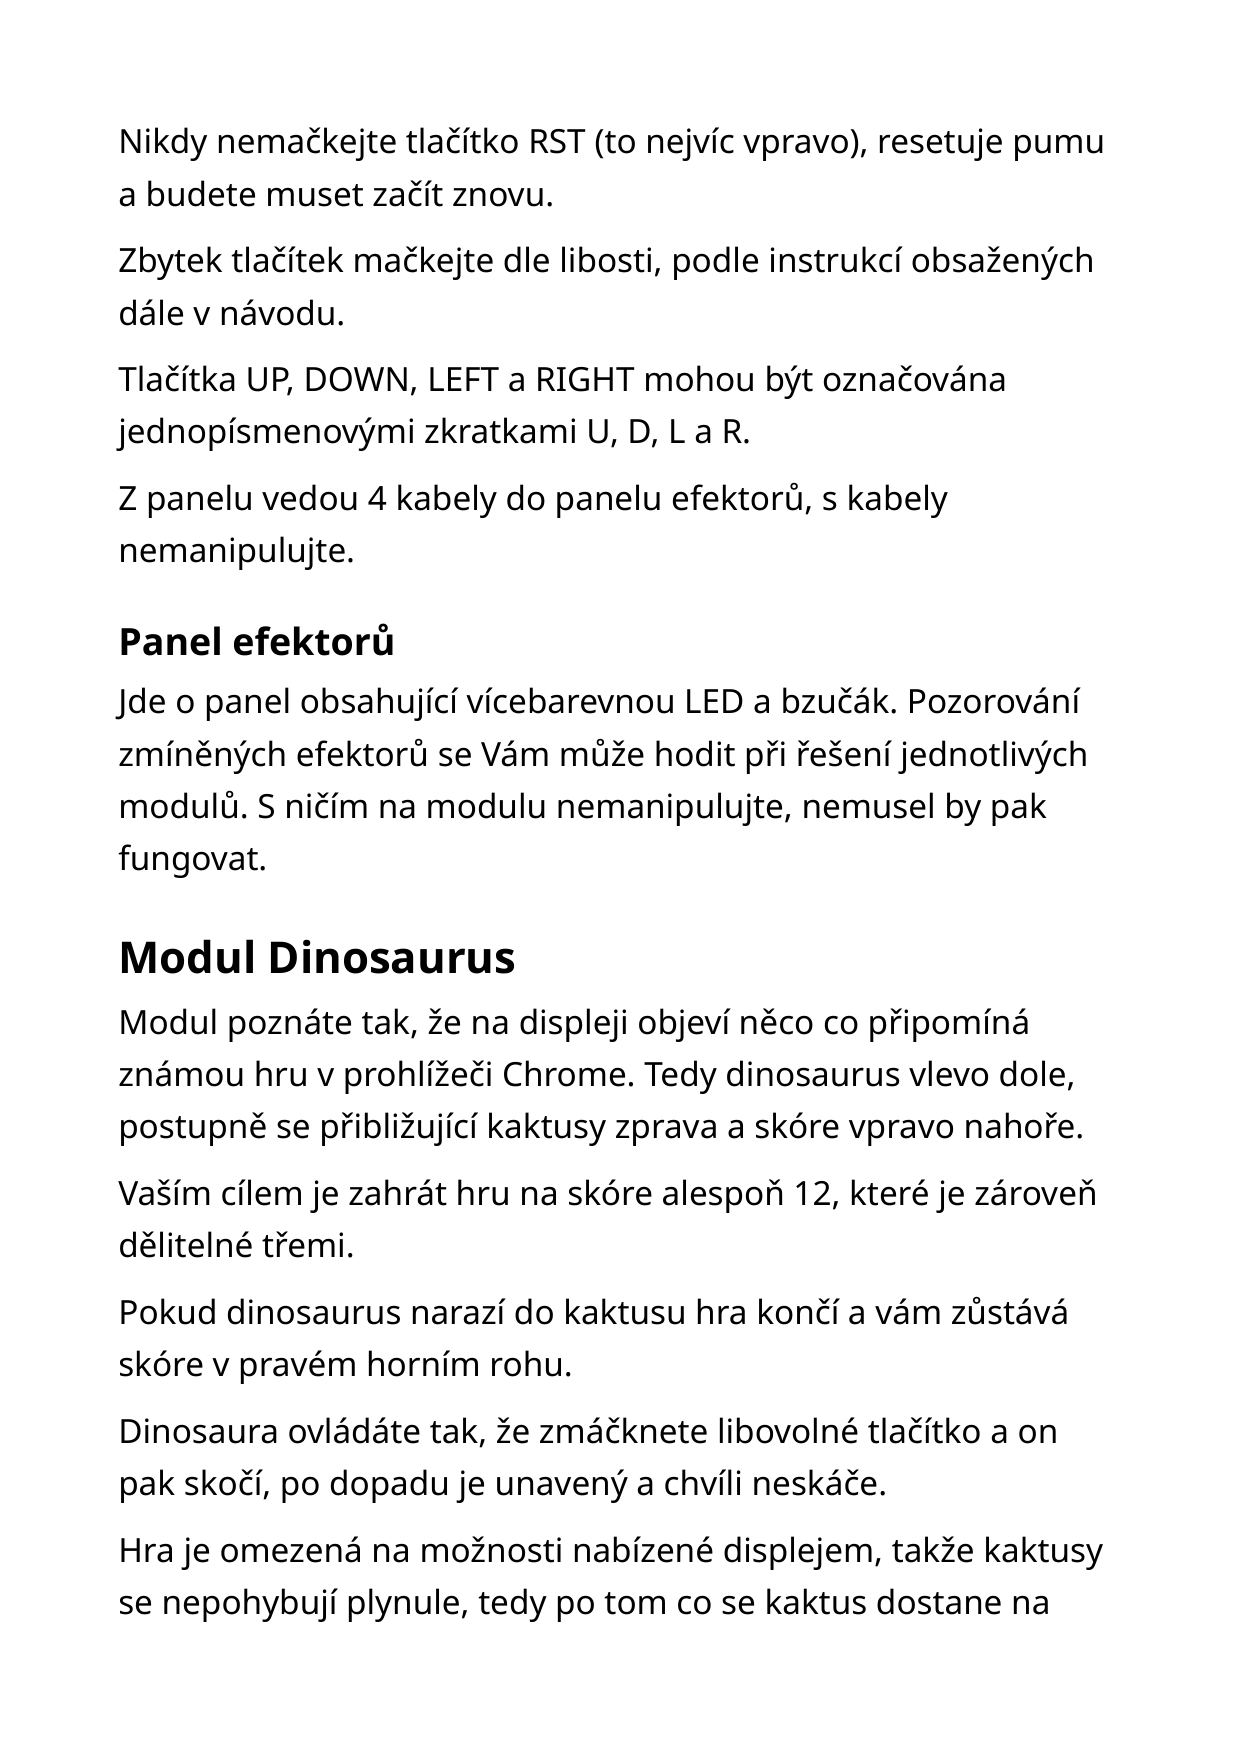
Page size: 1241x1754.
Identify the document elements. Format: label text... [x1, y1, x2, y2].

text Nikdy nemačkejte tlačítko RST (to nejvíc vpravo), resetuje pumu a budete muset začít znovu. [118, 118, 1122, 216]
subtitle Panel efektorů [118, 615, 1122, 666]
text Zbytek tlačítek mačkejte dle libosti, podle instrukcí obsažených dále v návodu. [118, 237, 1122, 335]
text Vaším cílem je zahrát hru na skóre alespoň 12, které je zároveň dělitelné třemi. [118, 1170, 1122, 1267]
text Pokud dinosaurus narazí do kaktusu hra končí a vám zůstává skóre v pravém horním rohu. [118, 1289, 1122, 1386]
text Modul poznáte tak, že na displeji objeví něco co připomíná známou hru v prohlížeči Chrome. Tedy dinosaurus vlevo dole, postupně se přibližující kaktusy zprava a skóre vpravo nahoře. [118, 999, 1122, 1148]
text Hra je omezená na možnosti nabízené displejem, takže kaktusy se nepohybují plynule, tedy po tom co se kaktus dostane na [118, 1527, 1122, 1624]
text Jde o panel obsahující vícebarevnou LED a bzučák. Pozorování zmíněných efektorů se Vám může hodit při řešení jednotlivých modulů. S ničím na modulu nemanipulujte, nemusel by pak fungovat. [118, 678, 1122, 880]
text Z panelu vedou 4 kabely do panelu efektorů, s kabely nemanipulujte. [118, 475, 1122, 573]
subtitle Modul Dinosaurus [118, 927, 1122, 986]
text Tlačítka UP, DOWN, LEFT a RIGHT mohou být označována jednopísmenovými zkratkami U, D, L a R. [118, 356, 1122, 454]
text Dinosaura ovládáte tak, že zmáčknete libovolné tlačítko a on pak skočí, po dopadu je unavený a chvíli neskáče. [118, 1408, 1122, 1505]
